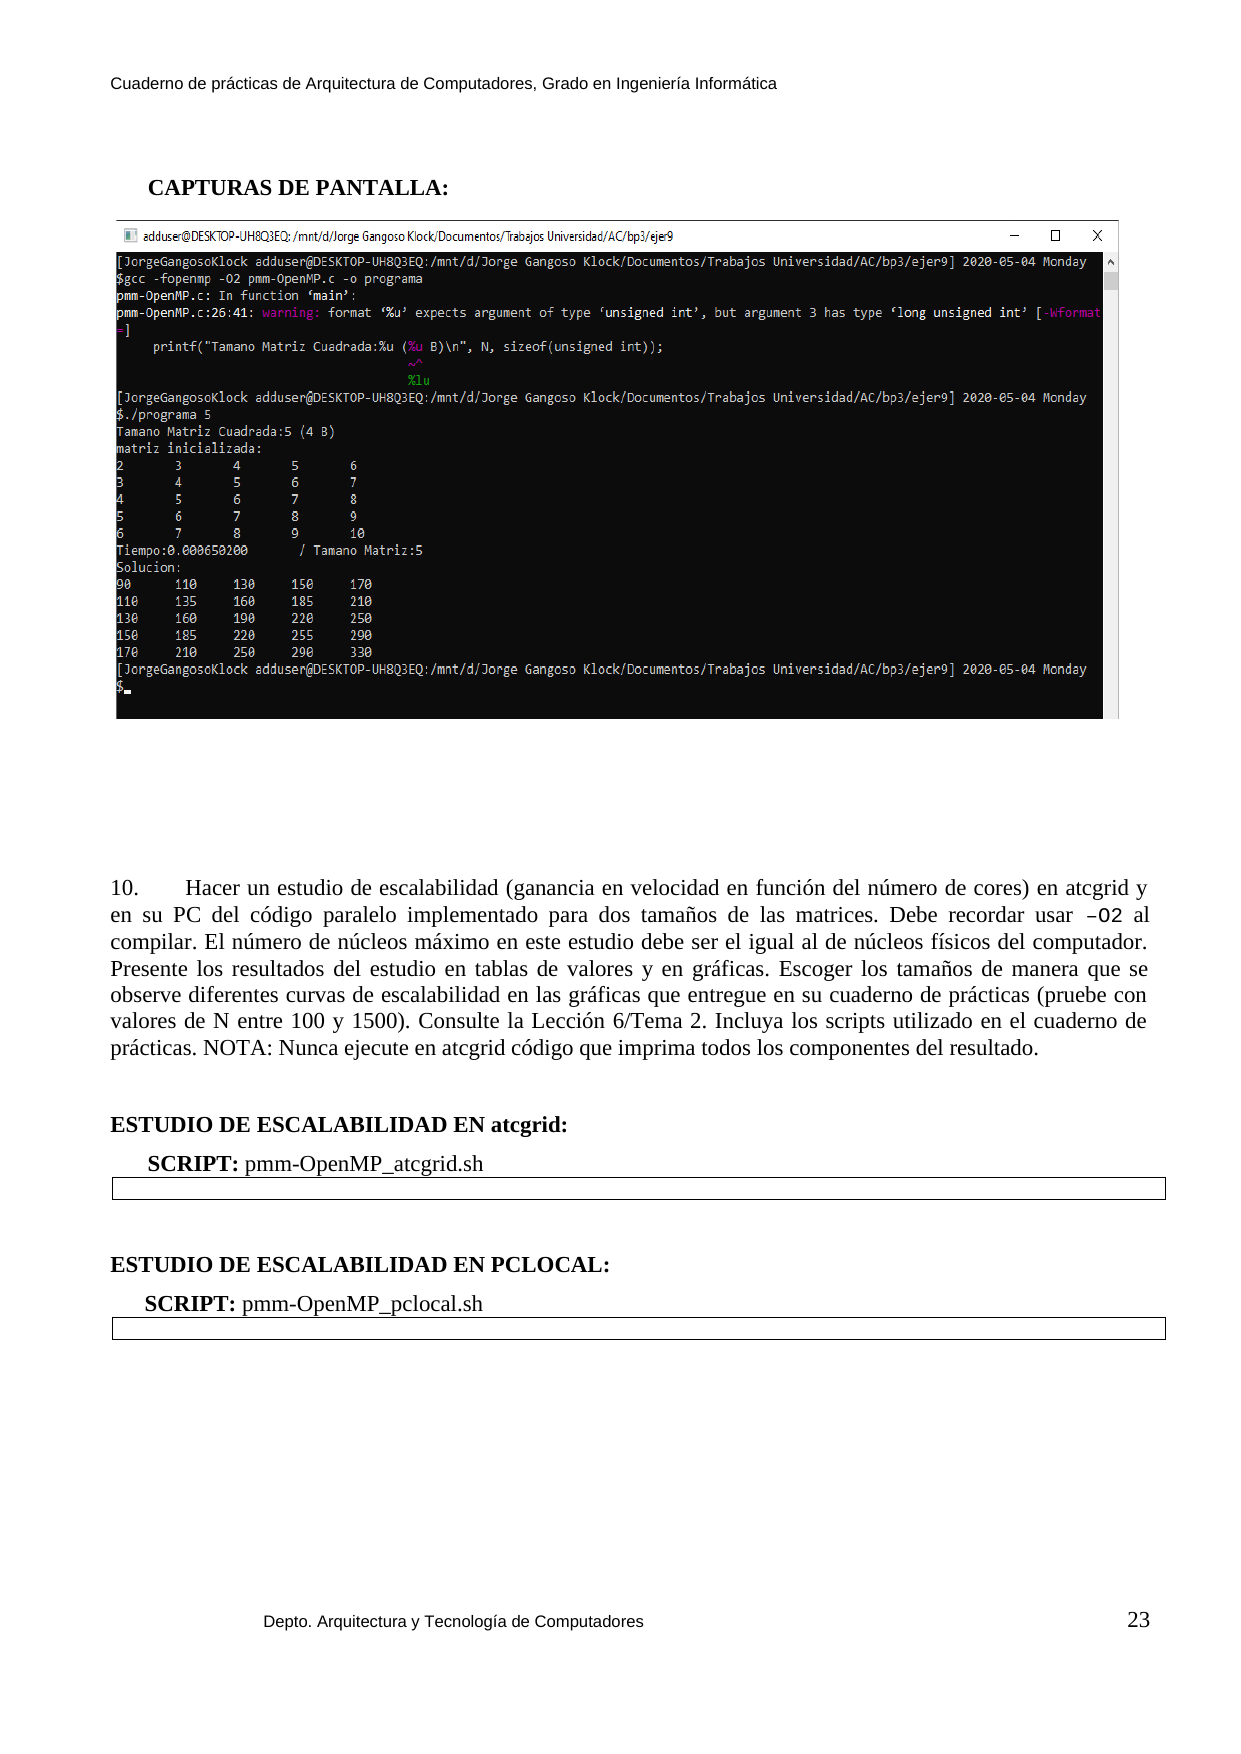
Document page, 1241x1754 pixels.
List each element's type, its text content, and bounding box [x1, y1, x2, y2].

text CAPTURAS DE PANTALLA: [148, 174, 1150, 200]
list SCRIPT: pmm-OpenMP_atcgrid.sh [147, 1150, 1150, 1177]
list ESTUDIO DE ESCALABILIDAD EN atcgrid: [110, 1112, 1150, 1138]
table_header [113, 1178, 1165, 1199]
list Hacer un estudio de escalabilidad (ganancia en velocidad en función del número de cores) en atcgrid y en su PC del código paralelo implementado para dos tamaños de las matrices. Debe recordar usar –O2 al compilar. El número de núcleos máximo en este estudio debe ser el igual al de núcleos físicos del computador. Presente los resultados del estudio en tablas de valores y en gráficas. Escoger los tamaños de manera que se observe diferentes curvas de escalabilidad en las gráficas que entregue en su cuaderno de prácticas (pruebe con valores de N entre 100 y 1500). Consulte la Lección 6/Tema 2. Incluya los scripts utilizado en el cuaderno de prácticas. NOTA: Nunca ejecute en atcgrid código que imprima todos los componentes del resultado. [110, 874, 1150, 1060]
table_header [113, 1318, 1165, 1339]
list SCRIPT: pmm-OpenMP_pclocal.sh [110, 1290, 1150, 1317]
list ESTUDIO DE ESCALABILIDAD EN PCLOCAL: [110, 1251, 1150, 1278]
picture [116, 220, 1119, 719]
